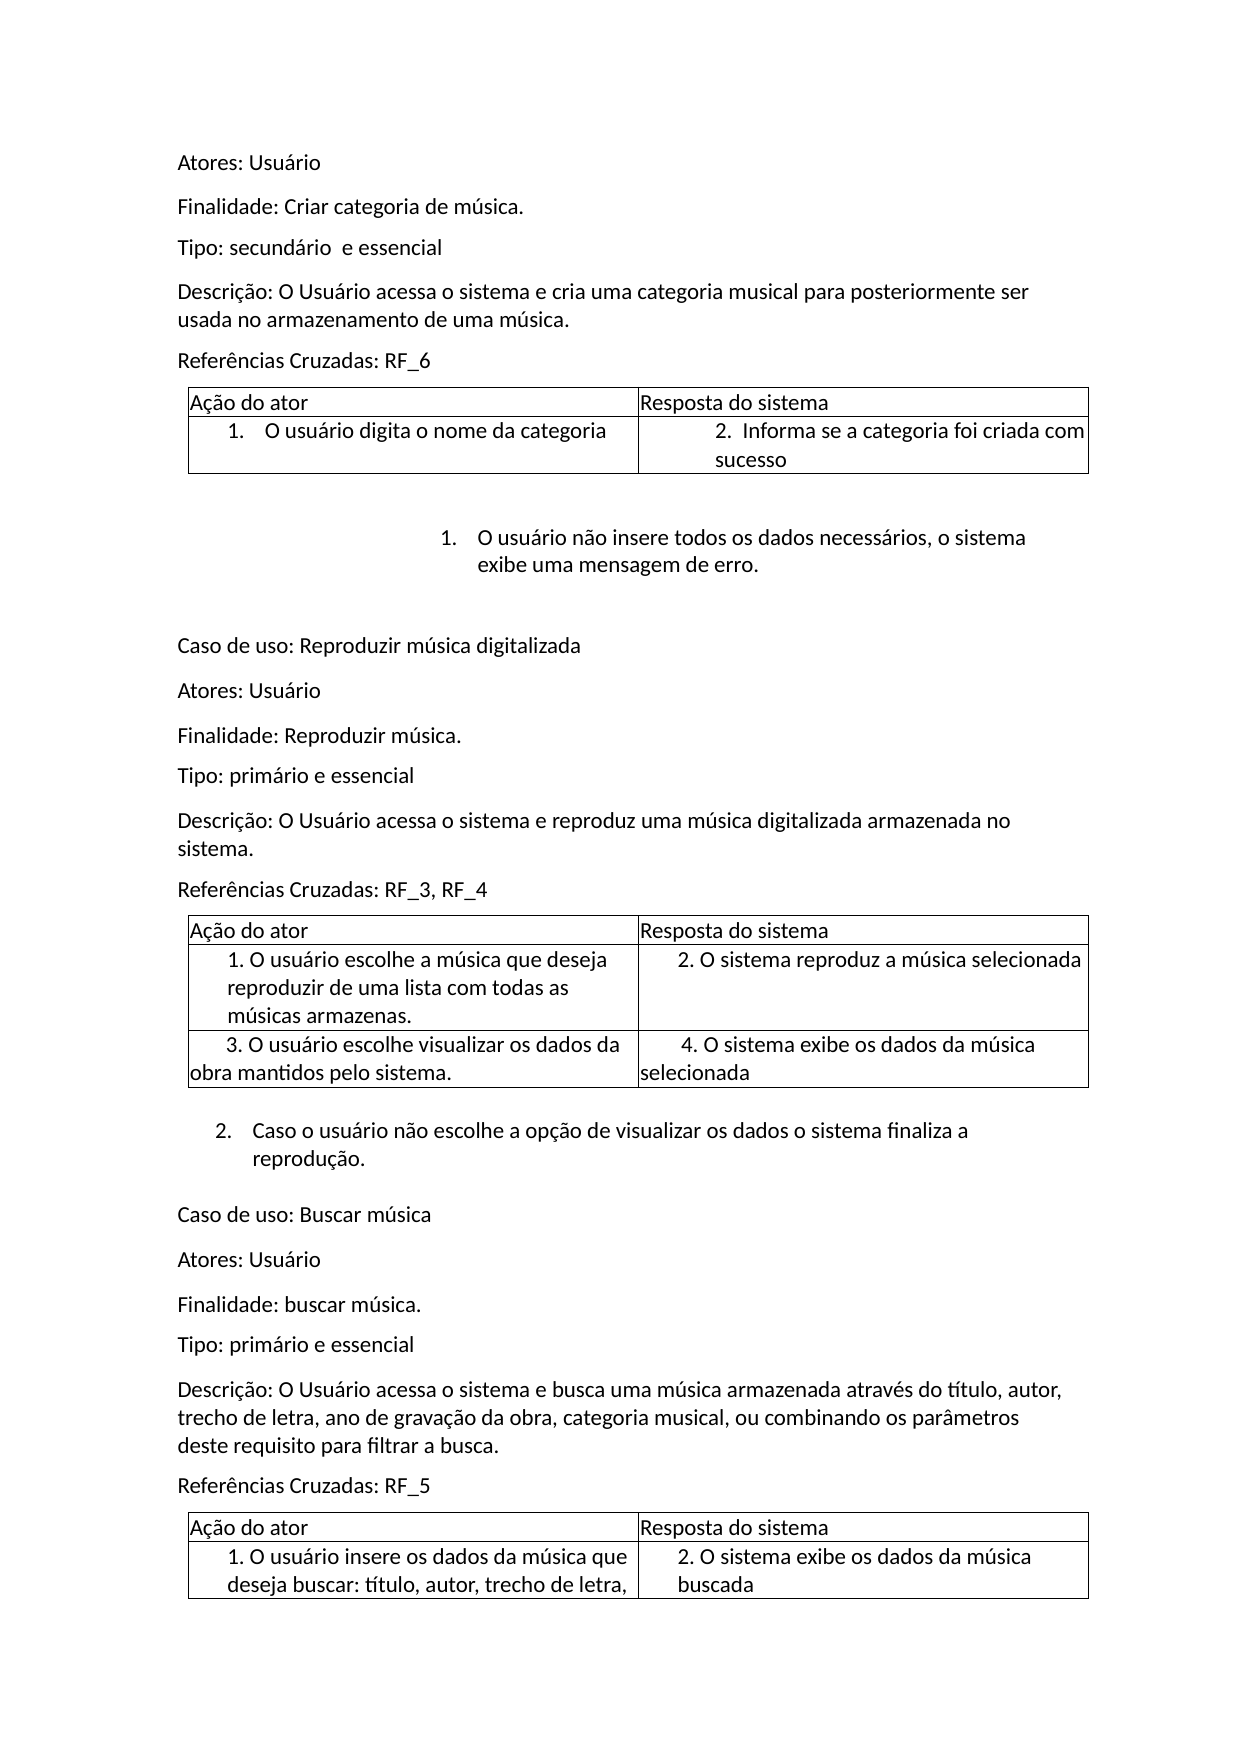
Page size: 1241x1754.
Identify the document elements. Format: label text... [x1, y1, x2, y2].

table_cell 1. O usuário escolhe a música que deseja reproduzir de uma lista com todas as músicas armazenas. [189, 945, 638, 1029]
table_cell 1. O usuário insere os dados da música que deseja buscar: título, autor, trecho de letra, [189, 1542, 638, 1598]
list Caso o usuário não escolhe a opção de visualizar os dados o sistema finaliza a reprodução. [215, 1116, 1063, 1172]
text Atores: Usuário [177, 148, 1063, 176]
text Referências Cruzadas: RF_6 [177, 346, 1063, 374]
text Descrição: O Usuário acessa o sistema e cria uma categoria musical para posteriormente ser usada no armazenamento de uma música. [177, 277, 1063, 333]
text Atores: Usuário [177, 676, 1063, 704]
text Referências Cruzadas: RF_3, RF_4 [177, 875, 1063, 903]
text Descrição: O Usuário acessa o sistema e busca uma música armazenada através do título, autor, trecho de letra, ano de gravação da obra, categoria musical, ou combinando os parâmetros deste requisito para filtrar a busca. [177, 1375, 1063, 1459]
table_cell O usuário digita o nome da categoria [189, 417, 638, 473]
text Atores: Usuário [177, 1245, 1063, 1273]
text Tipo: primário e essencial [177, 1330, 1063, 1358]
text Tipo: primário e essencial [177, 762, 1063, 789]
text Caso de uso: Buscar música [177, 1200, 1063, 1228]
table_header Resposta do sistema [639, 388, 1088, 416]
table_header Ação do ator [189, 1513, 638, 1541]
text Finalidade: buscar música. [177, 1290, 1063, 1318]
table_header Resposta do sistema [639, 1513, 1088, 1541]
table_header Resposta do sistema [639, 916, 1088, 944]
text Referências Cruzadas: RF_5 [177, 1472, 1063, 1499]
text Finalidade: Reproduzir música. [177, 721, 1063, 749]
table_header Ação do ator [189, 916, 638, 944]
table_cell 2. O sistema exibe os dados da música buscada [639, 1542, 1088, 1598]
table_header Ação do ator [189, 388, 638, 416]
text Caso de uso: Reproduzir música digitalizada [177, 632, 1063, 660]
text Finalidade: Criar categoria de música. [177, 192, 1063, 220]
table_cell 3. O usuário escolhe visualizar os dados da obra mantidos pelo sistema. [189, 1031, 638, 1087]
text Descrição: O Usuário acessa o sistema e reproduz uma música digitalizada armazenada no sistema. [177, 806, 1063, 862]
text Tipo: secundário e essencial [177, 233, 1063, 261]
list O usuário não insere todos os dados necessários, o sistema exibe uma mensagem de erro. [440, 523, 1063, 579]
table_cell 2. Informa se a categoria foi criada com sucesso [639, 417, 1088, 473]
table_cell 4. O sistema exibe os dados da música selecionada [639, 1031, 1088, 1087]
table_cell 2. O sistema reproduz a música selecionada [639, 945, 1088, 1029]
